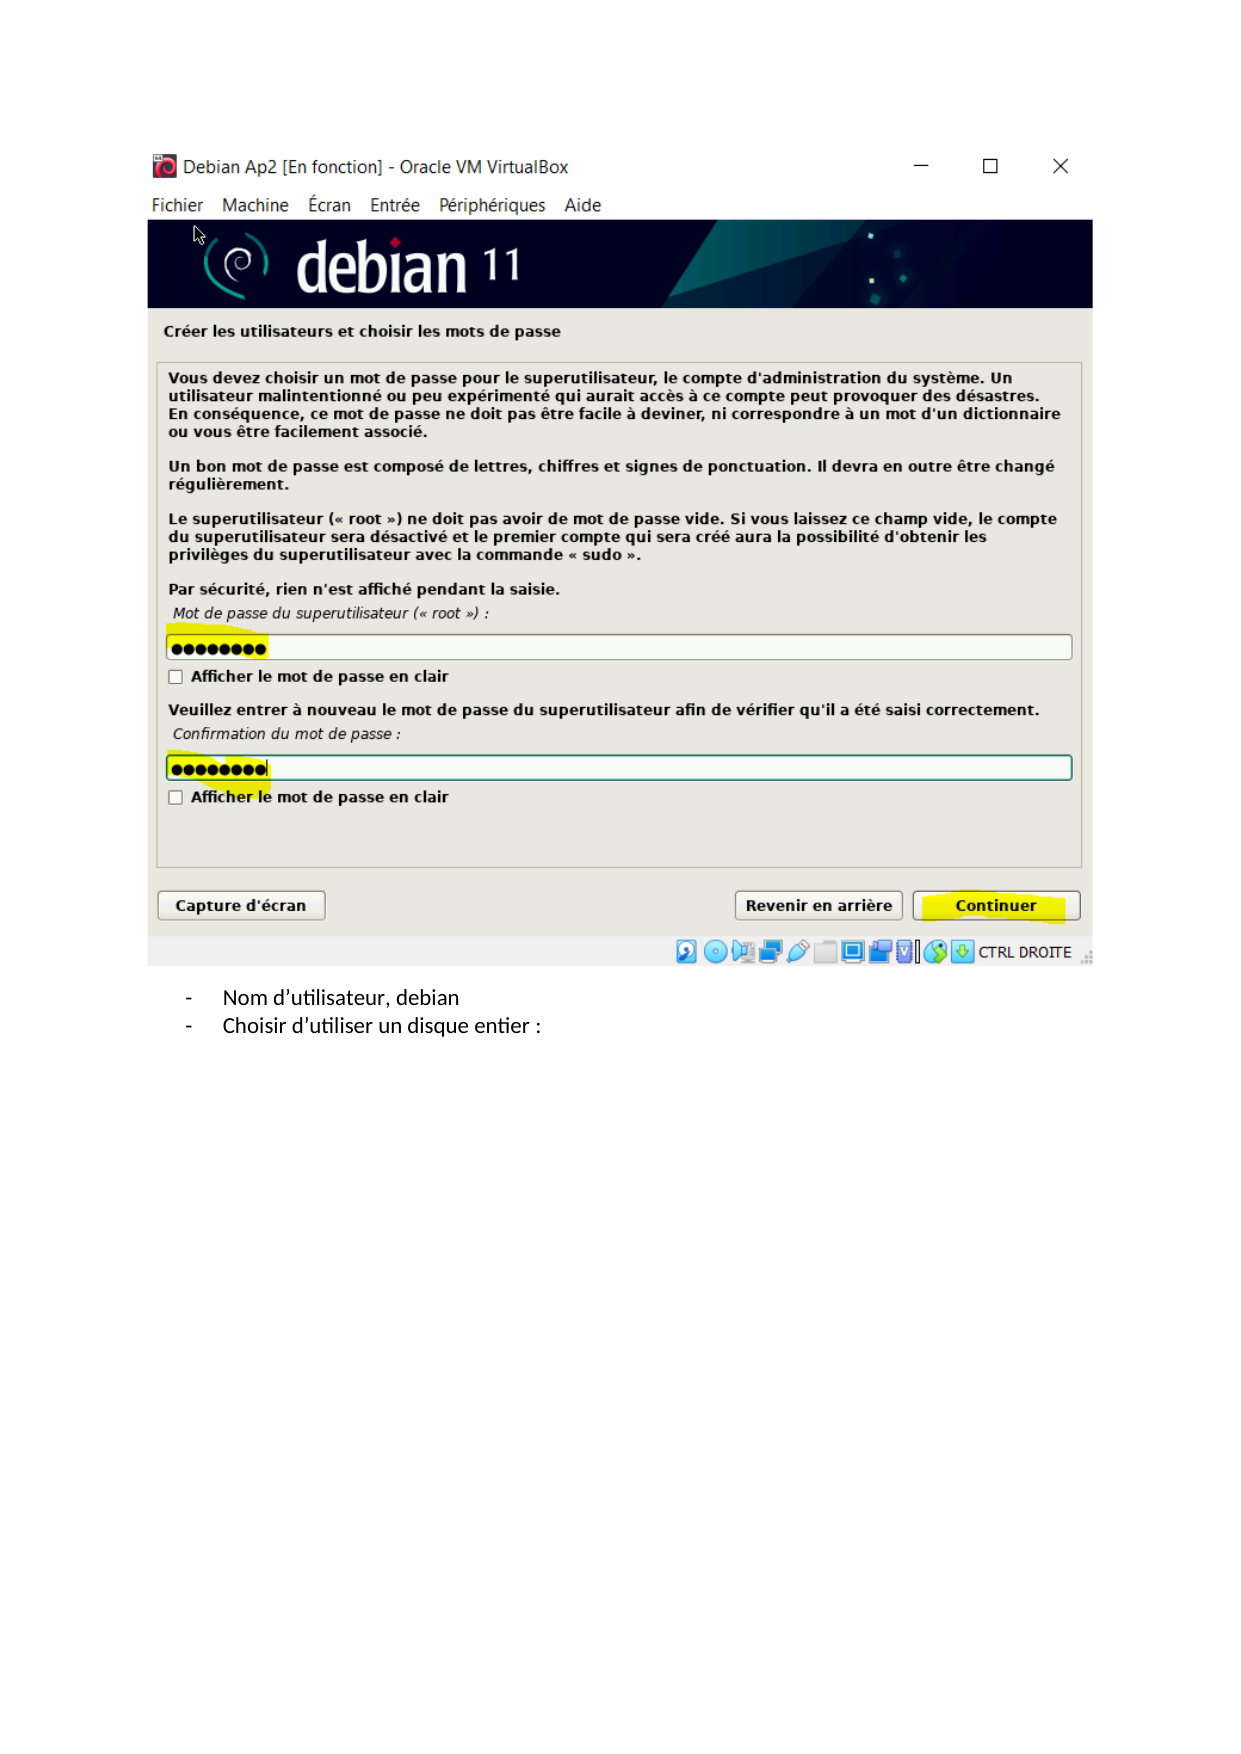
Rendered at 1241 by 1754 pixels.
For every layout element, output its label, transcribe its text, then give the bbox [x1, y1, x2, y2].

list Choisir d’utiliser un disque entier : [185, 1011, 1093, 1039]
list Nom d’utilisateur, debian [185, 983, 1093, 1011]
